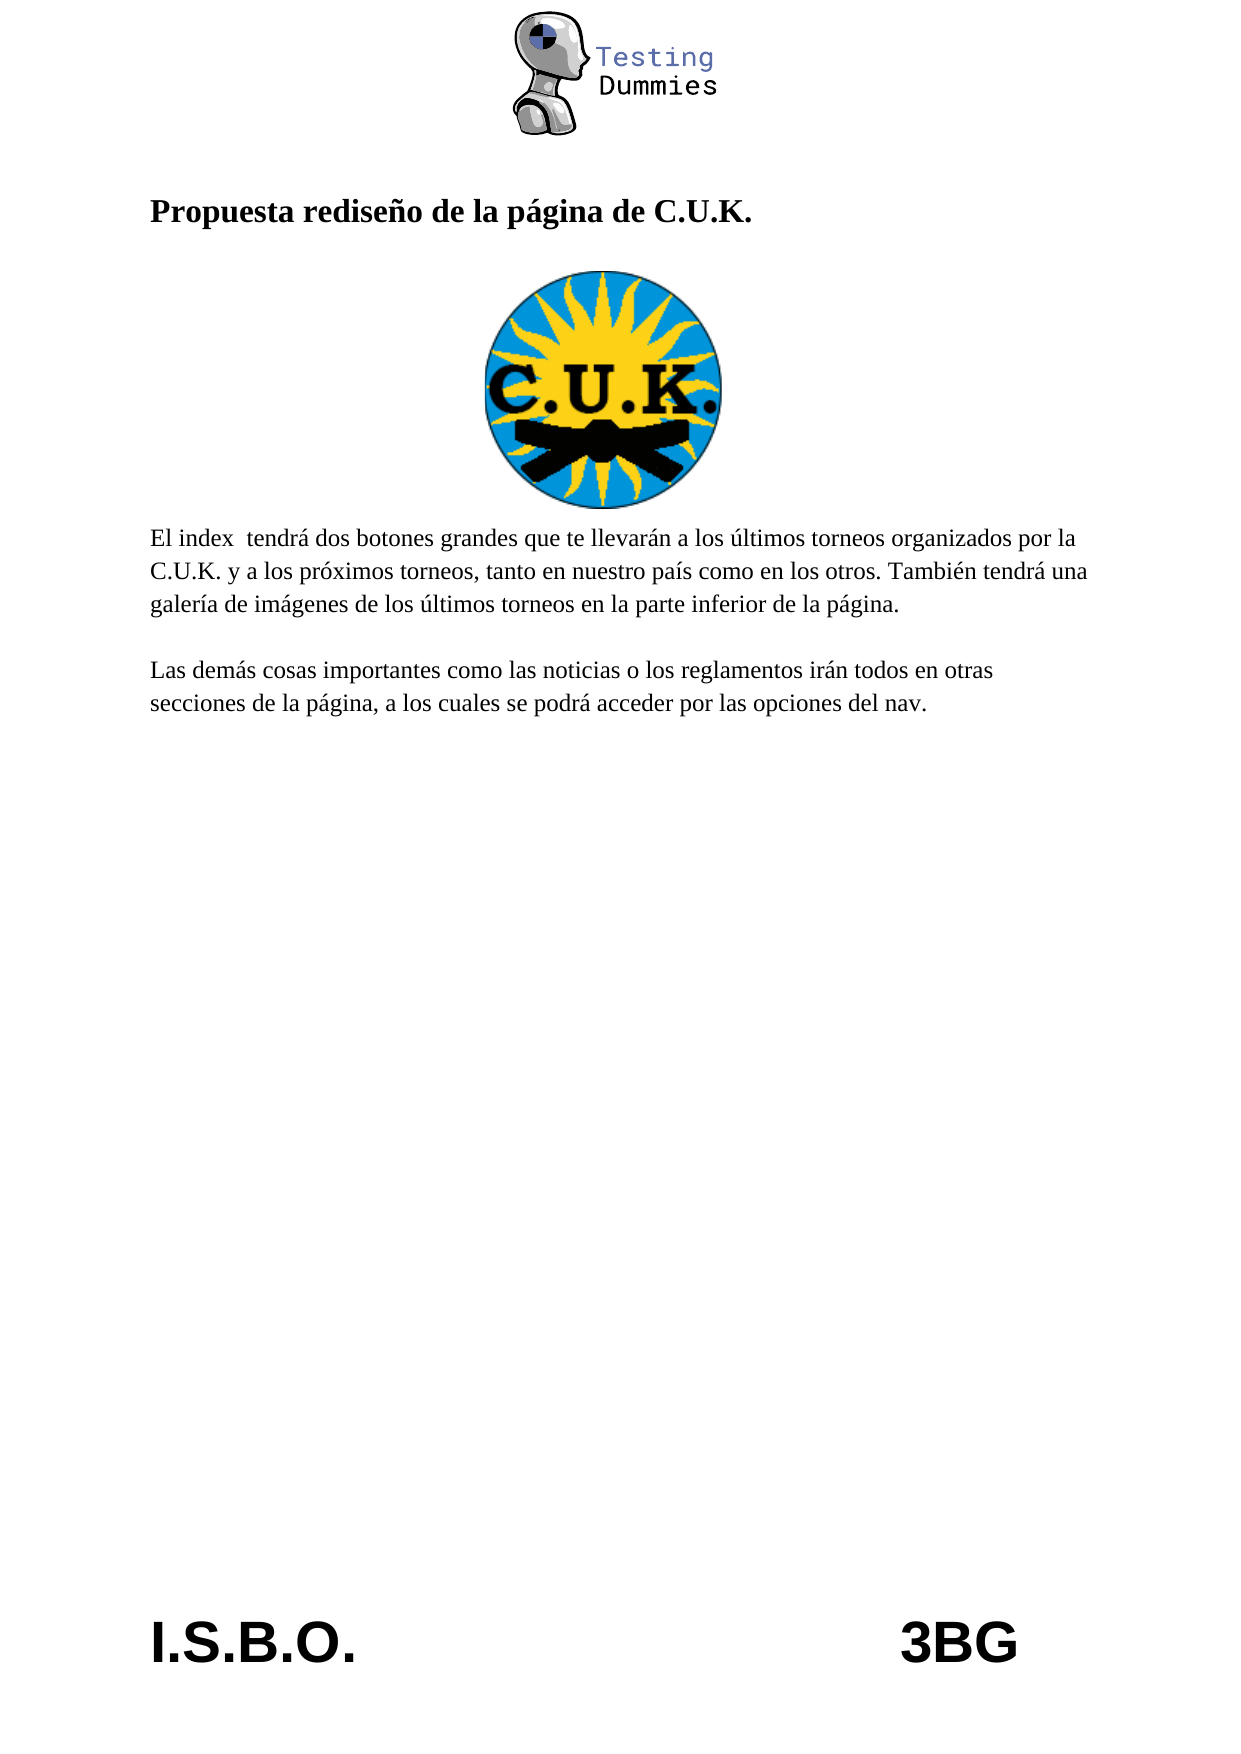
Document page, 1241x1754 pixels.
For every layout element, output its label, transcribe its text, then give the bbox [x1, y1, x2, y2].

text Las demás cosas importantes como las noticias o los reglamentos irán todos en otras secciones de la página, a los cuales se podrá acceder por las opciones del nav. [150, 655, 1090, 717]
subtitle Propuesta rediseño de la página de C.U.K. [150, 192, 1090, 230]
picture [484, 271, 722, 509]
text El index tendrá dos botones grandes que te llevarán a los últimos torneos organizados por la C.U.K. y a los próximos torneos, tanto en nuestro país como en los otros. También tendrá una galería de imágenes de los últimos torneos en la parte inferior de la página. [150, 523, 1090, 618]
picture [484, 401, 595, 509]
picture [705, 402, 715, 412]
